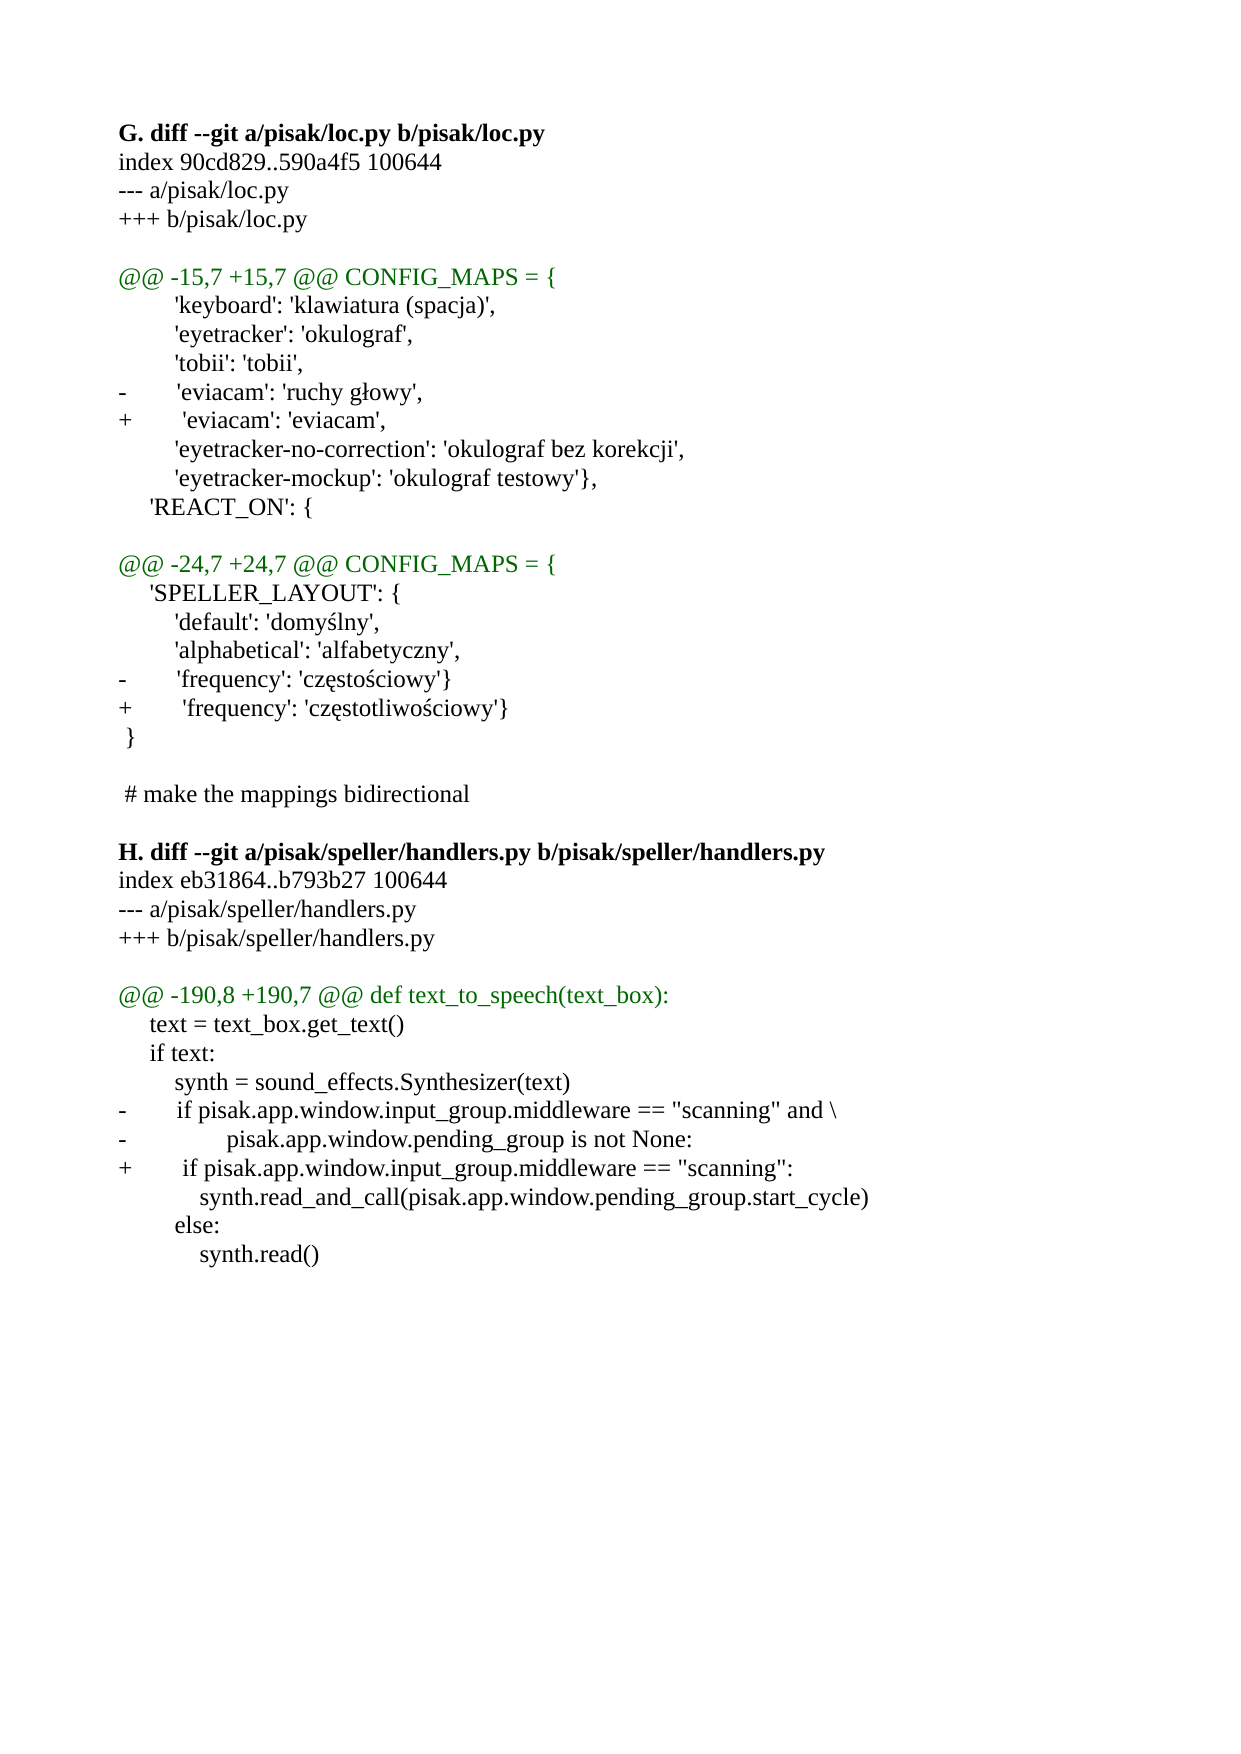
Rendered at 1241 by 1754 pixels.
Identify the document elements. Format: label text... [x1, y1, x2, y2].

text 'keyboard': 'klawiatura (spacja)', [118, 291, 1122, 319]
text @@ -24,7 +24,7 @@ CONFIG_MAPS = { [118, 549, 1122, 578]
text 'SPELLER_LAYOUT': { [118, 578, 1122, 607]
text +++ b/pisak/loc.py [118, 204, 1122, 233]
text } [118, 722, 1122, 751]
text else: [118, 1211, 1122, 1239]
text - 'eviacam': 'ruchy głowy', [118, 377, 1122, 406]
text synth.read() [118, 1239, 1122, 1268]
text index eb31864..b793b27 100644 [118, 866, 1122, 894]
text + 'eviacam': 'eviacam', [118, 406, 1122, 434]
text 'eyetracker': 'okulograf', [118, 319, 1122, 348]
text # make the mappings bidirectional [118, 779, 1122, 808]
text 'alphabetical': 'alfabetyczny', [118, 636, 1122, 664]
text 'eyetracker-no-correction': 'okulograf bez korekcji', [118, 434, 1122, 463]
text index 90cd829..590a4f5 100644 [118, 147, 1122, 176]
text H. diff --git a/pisak/speller/handlers.py b/pisak/speller/handlers.py [118, 837, 1122, 866]
text synth = sound_effects.Synthesizer(text) [118, 1067, 1122, 1096]
text 'eyetracker-mockup': 'okulograf testowy'}, [118, 463, 1122, 492]
text if text: [118, 1038, 1122, 1067]
text 'default': 'domyślny', [118, 607, 1122, 636]
text --- a/pisak/loc.py [118, 176, 1122, 204]
text 'tobii': 'tobii', [118, 348, 1122, 377]
text synth.read_and_call(pisak.app.window.pending_group.start_cycle) [118, 1182, 1122, 1211]
text - 'frequency': 'częstościowy'} [118, 664, 1122, 693]
text +++ b/pisak/speller/handlers.py [118, 923, 1122, 952]
text 'REACT_ON': { [118, 492, 1122, 521]
text @@ -15,7 +15,7 @@ CONFIG_MAPS = { [118, 262, 1122, 291]
text - pisak.app.window.pending_group is not None: [118, 1124, 1122, 1153]
text + 'frequency': 'częstotliwościowy'} [118, 693, 1122, 722]
text @@ -190,8 +190,7 @@ def text_to_speech(text_box): [118, 981, 1122, 1009]
text G. diff --git a/pisak/loc.py b/pisak/loc.py [118, 118, 1122, 147]
text - if pisak.app.window.input_group.middleware == "scanning" and \ [118, 1096, 1122, 1124]
text text = text_box.get_text() [118, 1009, 1122, 1038]
text --- a/pisak/speller/handlers.py [118, 894, 1122, 923]
text + if pisak.app.window.input_group.middleware == "scanning": [118, 1153, 1122, 1182]
